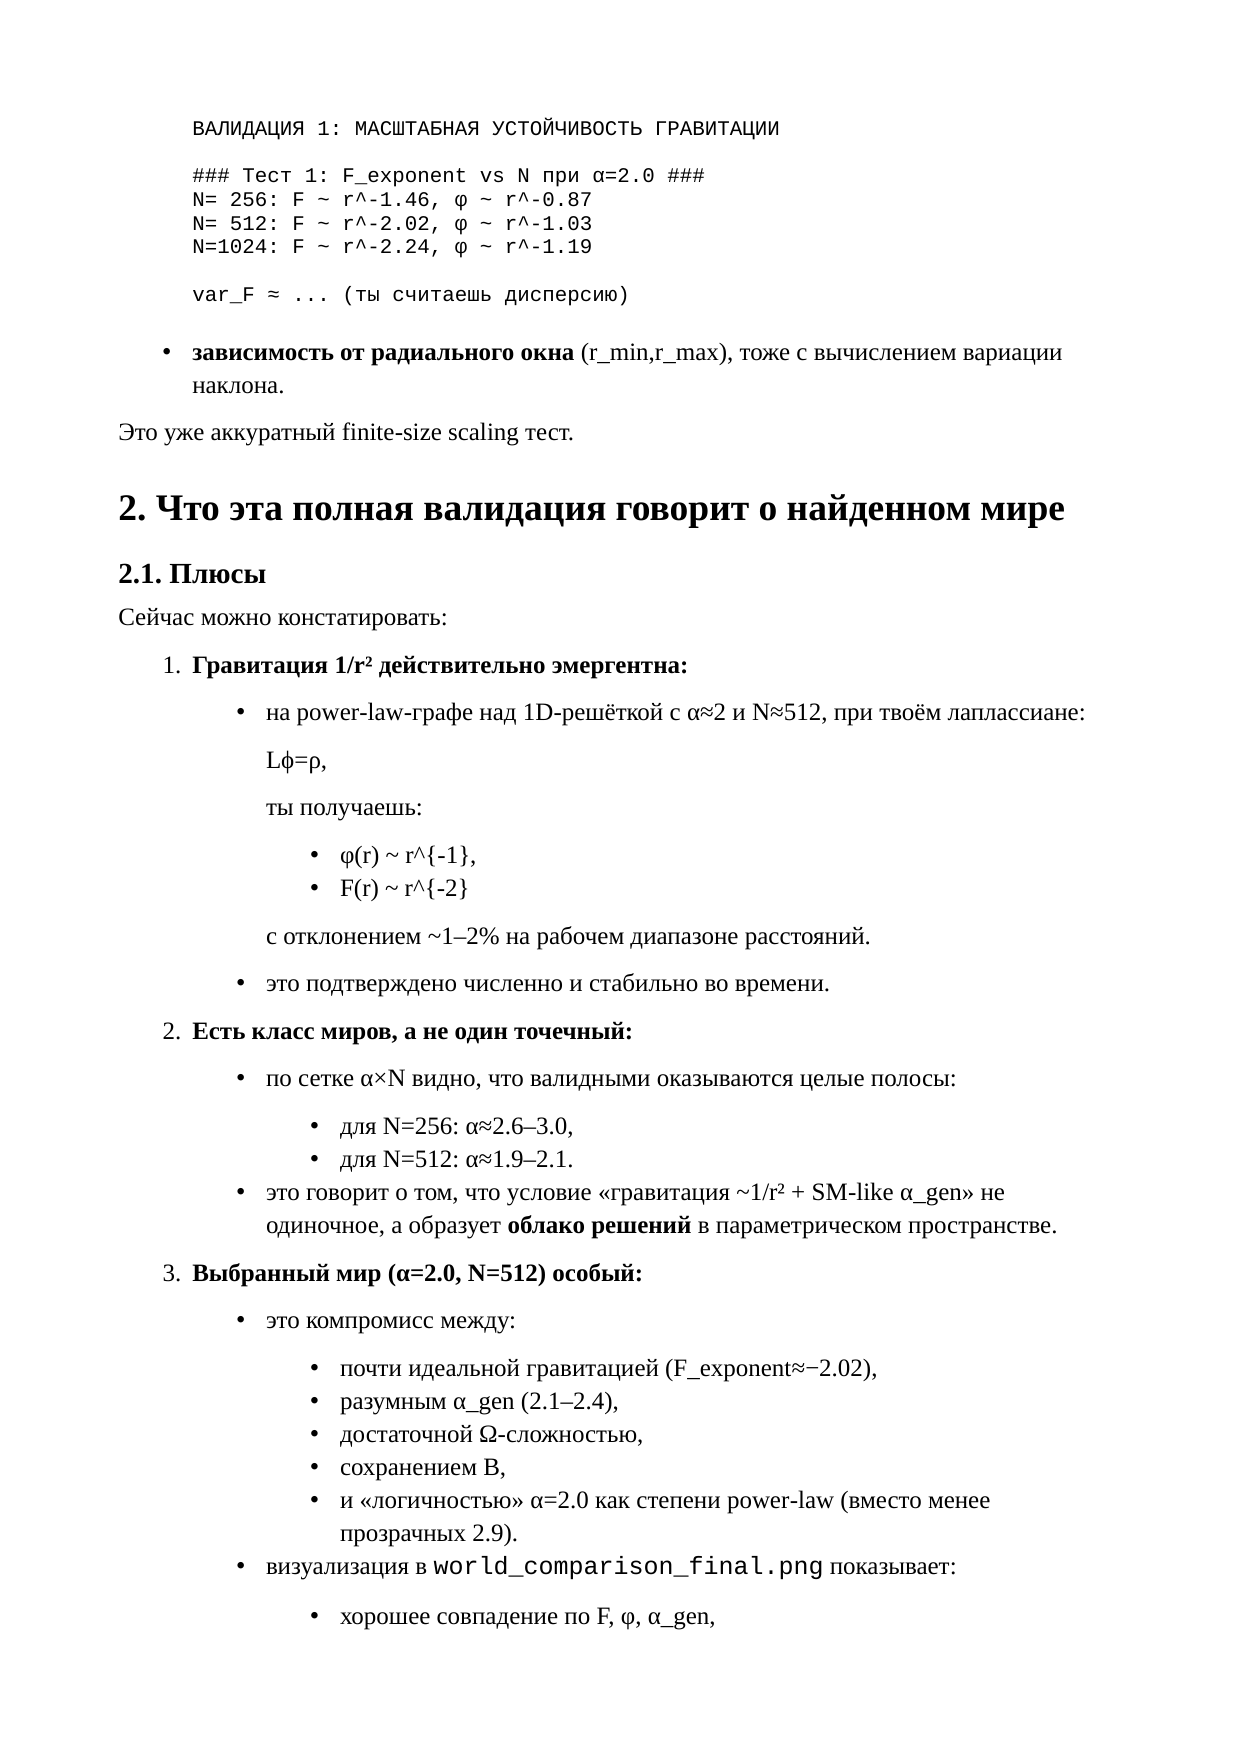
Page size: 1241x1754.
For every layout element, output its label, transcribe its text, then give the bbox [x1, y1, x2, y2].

text Это уже аккуратный finite‑size scaling тест. [118, 417, 1122, 446]
list по сетке α×N видно, что валидными оказываются целые полосы: [236, 1063, 1122, 1092]
list ВАЛИДАЦИЯ 1: МАСШТАБНАЯ УСТОЙЧИВОСТЬ ГРАВИТАЦИИ [162, 118, 1122, 142]
list сохранением B, [310, 1452, 1122, 1481]
list это подтверждено численно и стабильно во времени. [236, 968, 1122, 997]
list ### Тест 1: F_exponent vs N при α=2.0 ### [162, 165, 1122, 189]
list N=1024: F ~ r^-2.24, φ ~ r^-1.19 [162, 236, 1122, 260]
list для N=512: α≈1.9–2.1. [310, 1144, 1122, 1173]
list хорошее совпадение по F, φ, α_gen, [310, 1601, 1122, 1630]
list N= 256: F ~ r^-1.46, φ ~ r^-0.87 [162, 189, 1122, 213]
list визуализация в world_comparison_final.png показывает: [236, 1551, 1122, 1582]
list φ(r) ~ r^{-1}, [310, 840, 1122, 869]
list var_F ≈ ... (ты считаешь дисперсию) [162, 284, 1122, 307]
list зависимость от радиального окна (r_min,r_max), тоже с вычислением вариации наклона. [162, 337, 1122, 398]
list ты получаешь: [236, 792, 1122, 821]
list для N=256: α≈2.6–3.0, [310, 1111, 1122, 1140]
text Сейчас можно констатировать: [118, 602, 1122, 631]
list Есть класс миров, а не один точечный: [162, 1016, 1122, 1045]
list это компромисс между: [236, 1305, 1122, 1334]
list с отклонением ~1–2% на рабочем диапазоне расстояний. [236, 921, 1122, 949]
list почти идеальной гравитацией (F_exponent≈−2.02), [310, 1353, 1122, 1382]
list на power‑law‑графе над 1D‑решёткой с α≈2 и N≈512, при твоём лаплассиане: [236, 697, 1122, 726]
list разумным α_gen (2.1–2.4), [310, 1386, 1122, 1415]
subtitle 2. Что эта полная валидация говорит о найденном мире [118, 486, 1122, 529]
subtitle 2.1. Плюсы [118, 556, 1122, 589]
list достаточной Ω‑сложностью, [310, 1419, 1122, 1448]
list F(r) ~ r^{-2} [310, 873, 1122, 902]
list Выбранный мир (α=2.0, N=512) особый: [162, 1258, 1122, 1287]
list N= 512: F ~ r^-2.02, φ ~ r^-1.03 [162, 213, 1122, 236]
list Lϕ=ρ, [236, 745, 1122, 774]
list это говорит о том, что условие «гравитация ~1/r² + SM‑like α_gen» не одиночное, а образует облако решений в параметрическом пространстве. [236, 1177, 1122, 1239]
list Гравитация 1/r² действительно эмергентна: [162, 650, 1122, 678]
list и «логичностью» α=2.0 как степени power‑law (вместо менее прозрачных 2.9). [310, 1485, 1122, 1547]
